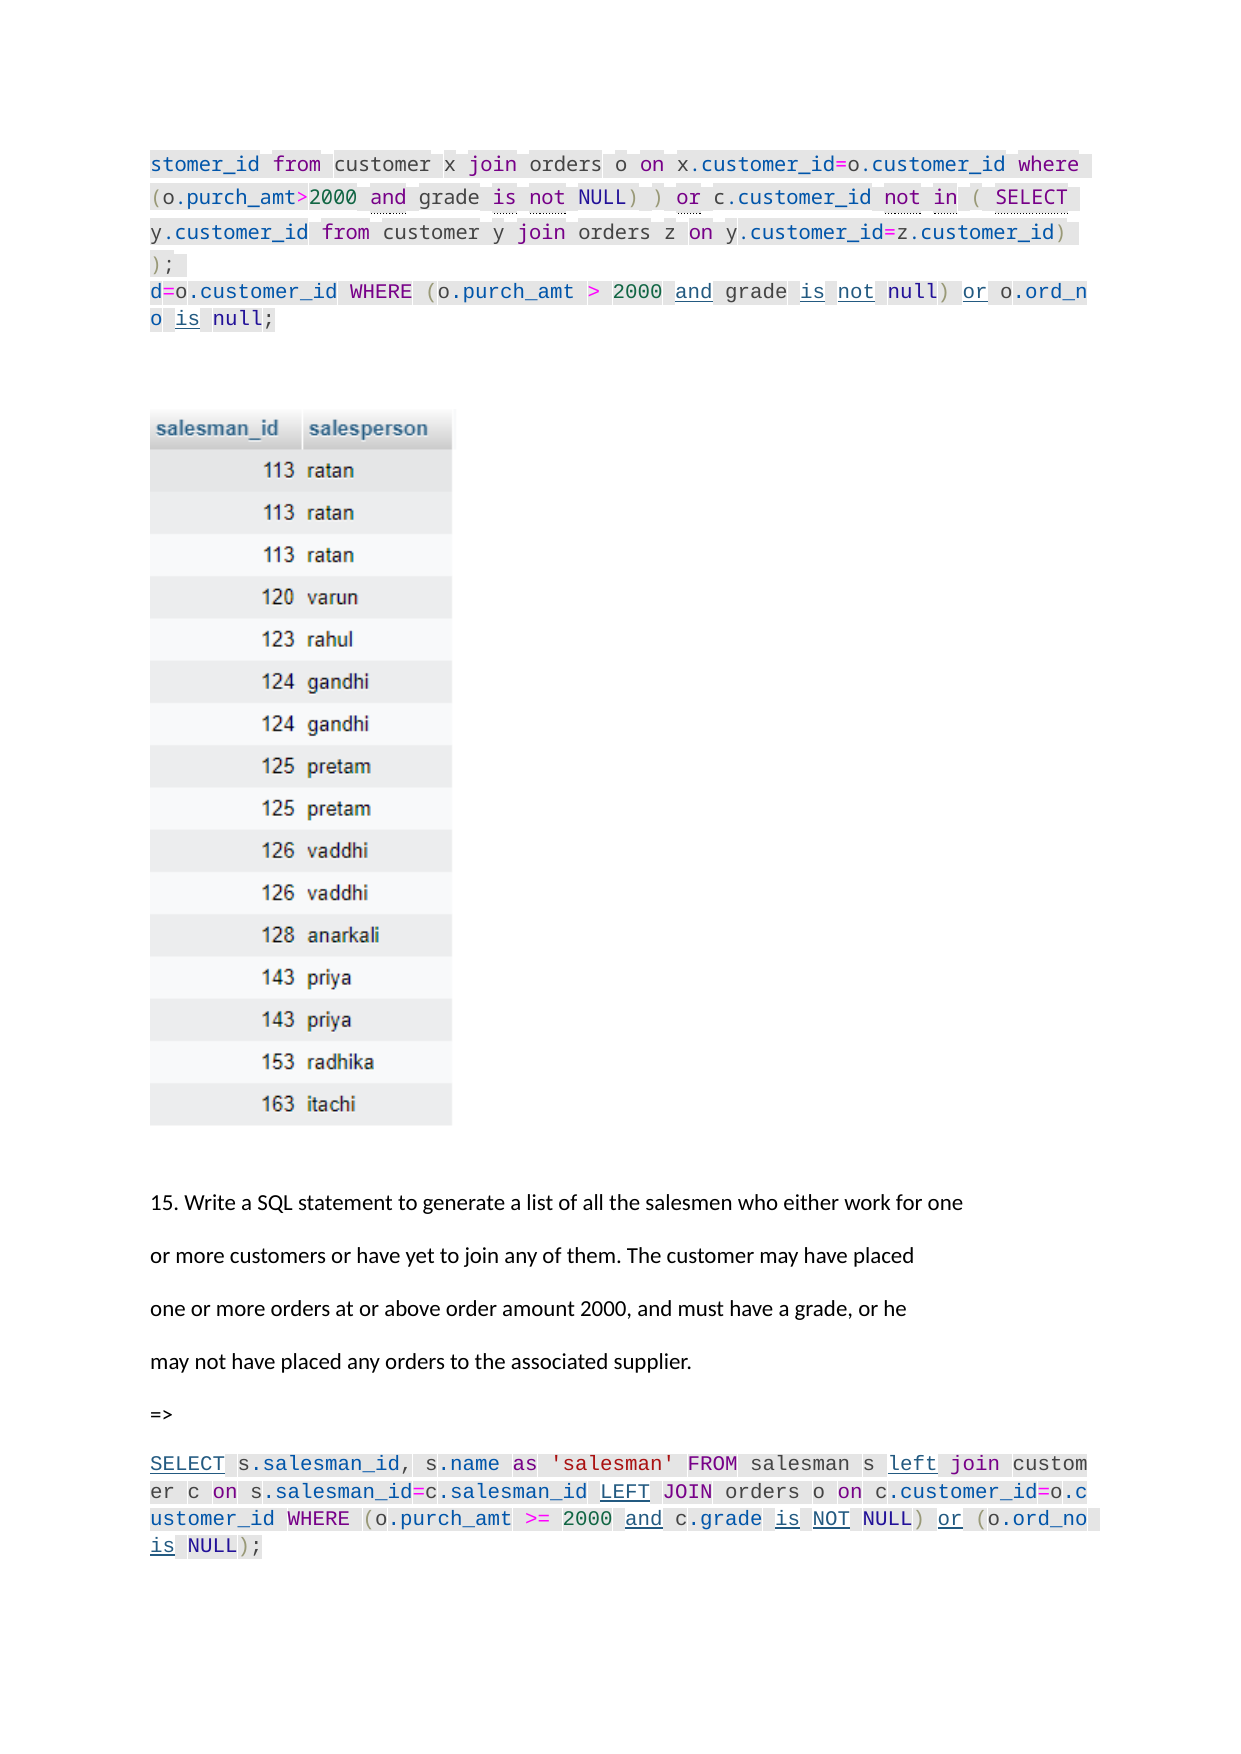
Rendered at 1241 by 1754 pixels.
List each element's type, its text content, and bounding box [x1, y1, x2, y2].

text SELECT s.salesman_id, s.name as 'salesman' FROM salesman s left join customer c on s.salesman_id=c.salesman_id LEFT JOIN orders o on c.customer_id=o.customer_id WHERE (o.purch_amt >= 2000 and c.grade is NOT NULL) or (o.ord_no is NULL); [150, 1453, 1090, 1559]
text stomer_id from customer x join orders o on x.customer_id=o.customer_id where (o.purch_amt>2000 and grade is not NULL) ) or c.customer_id not in ( SELECT y.customer_id from customer y join orders z on y.customer_id=z.customer_id) ); d=o.customer_id WHERE (o.purch_amt > 2000 and grade is not null) or o.ord_no is null; [150, 150, 1090, 332]
picture [150, 409, 457, 1132]
text one or more orders at or above order amount 2000, and must have a grade, or he [150, 1294, 1090, 1322]
text or more customers or have yet to join any of them. The customer may have placed [150, 1241, 1090, 1269]
text 15. Write a SQL statement to generate a list of all the salesmen who either work for one [150, 1188, 1090, 1216]
text => [150, 1400, 1090, 1428]
text may not have placed any orders to the associated supplier. [150, 1347, 1090, 1375]
